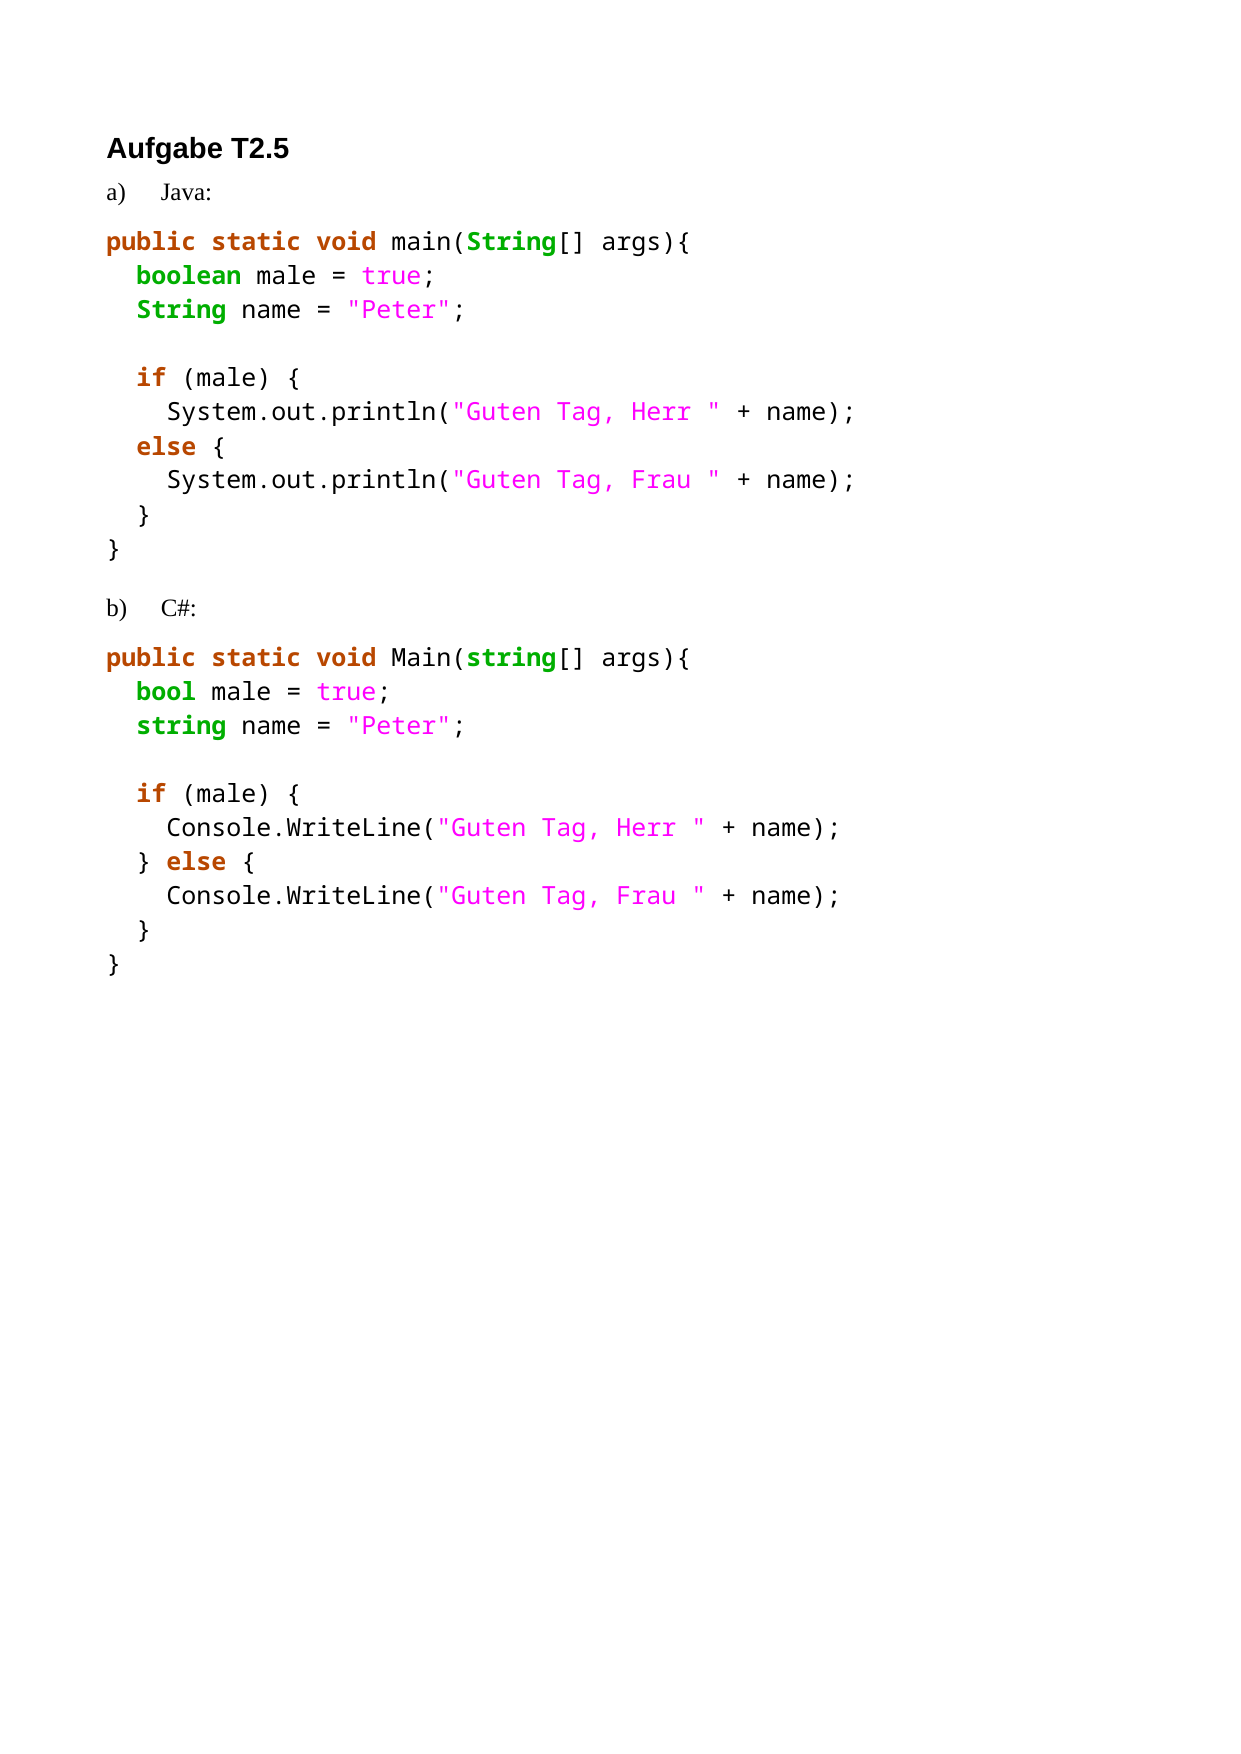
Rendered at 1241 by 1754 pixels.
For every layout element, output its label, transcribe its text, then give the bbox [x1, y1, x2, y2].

text boolean male = true; [106, 258, 1134, 292]
text string name = "Peter"; [106, 708, 1134, 742]
text } [106, 496, 1134, 530]
text } [106, 530, 1134, 564]
text String name = "Peter"; [106, 292, 1134, 326]
text bool male = true; [106, 674, 1134, 708]
text public static void Main(string[] args){ [106, 639, 1134, 674]
text if (male) { [106, 776, 1134, 810]
text Console.WriteLine("Guten Tag, Frau " + name); [106, 878, 1134, 912]
text } [106, 912, 1134, 946]
text System.out.println("Guten Tag, Frau " + name); [106, 462, 1134, 496]
subtitle Aufgabe T2.5 [106, 131, 1134, 165]
list C#: [106, 593, 1134, 622]
text else { [106, 428, 1134, 462]
text } [106, 946, 1134, 980]
text public static void main(String[] args){ [106, 224, 1134, 258]
text } else { [106, 844, 1134, 878]
text Console.WriteLine("Guten Tag, Herr " + name); [106, 810, 1134, 844]
list Java: [106, 177, 1134, 206]
text if (male) { [106, 360, 1134, 394]
text System.out.println("Guten Tag, Herr " + name); [106, 394, 1134, 428]
